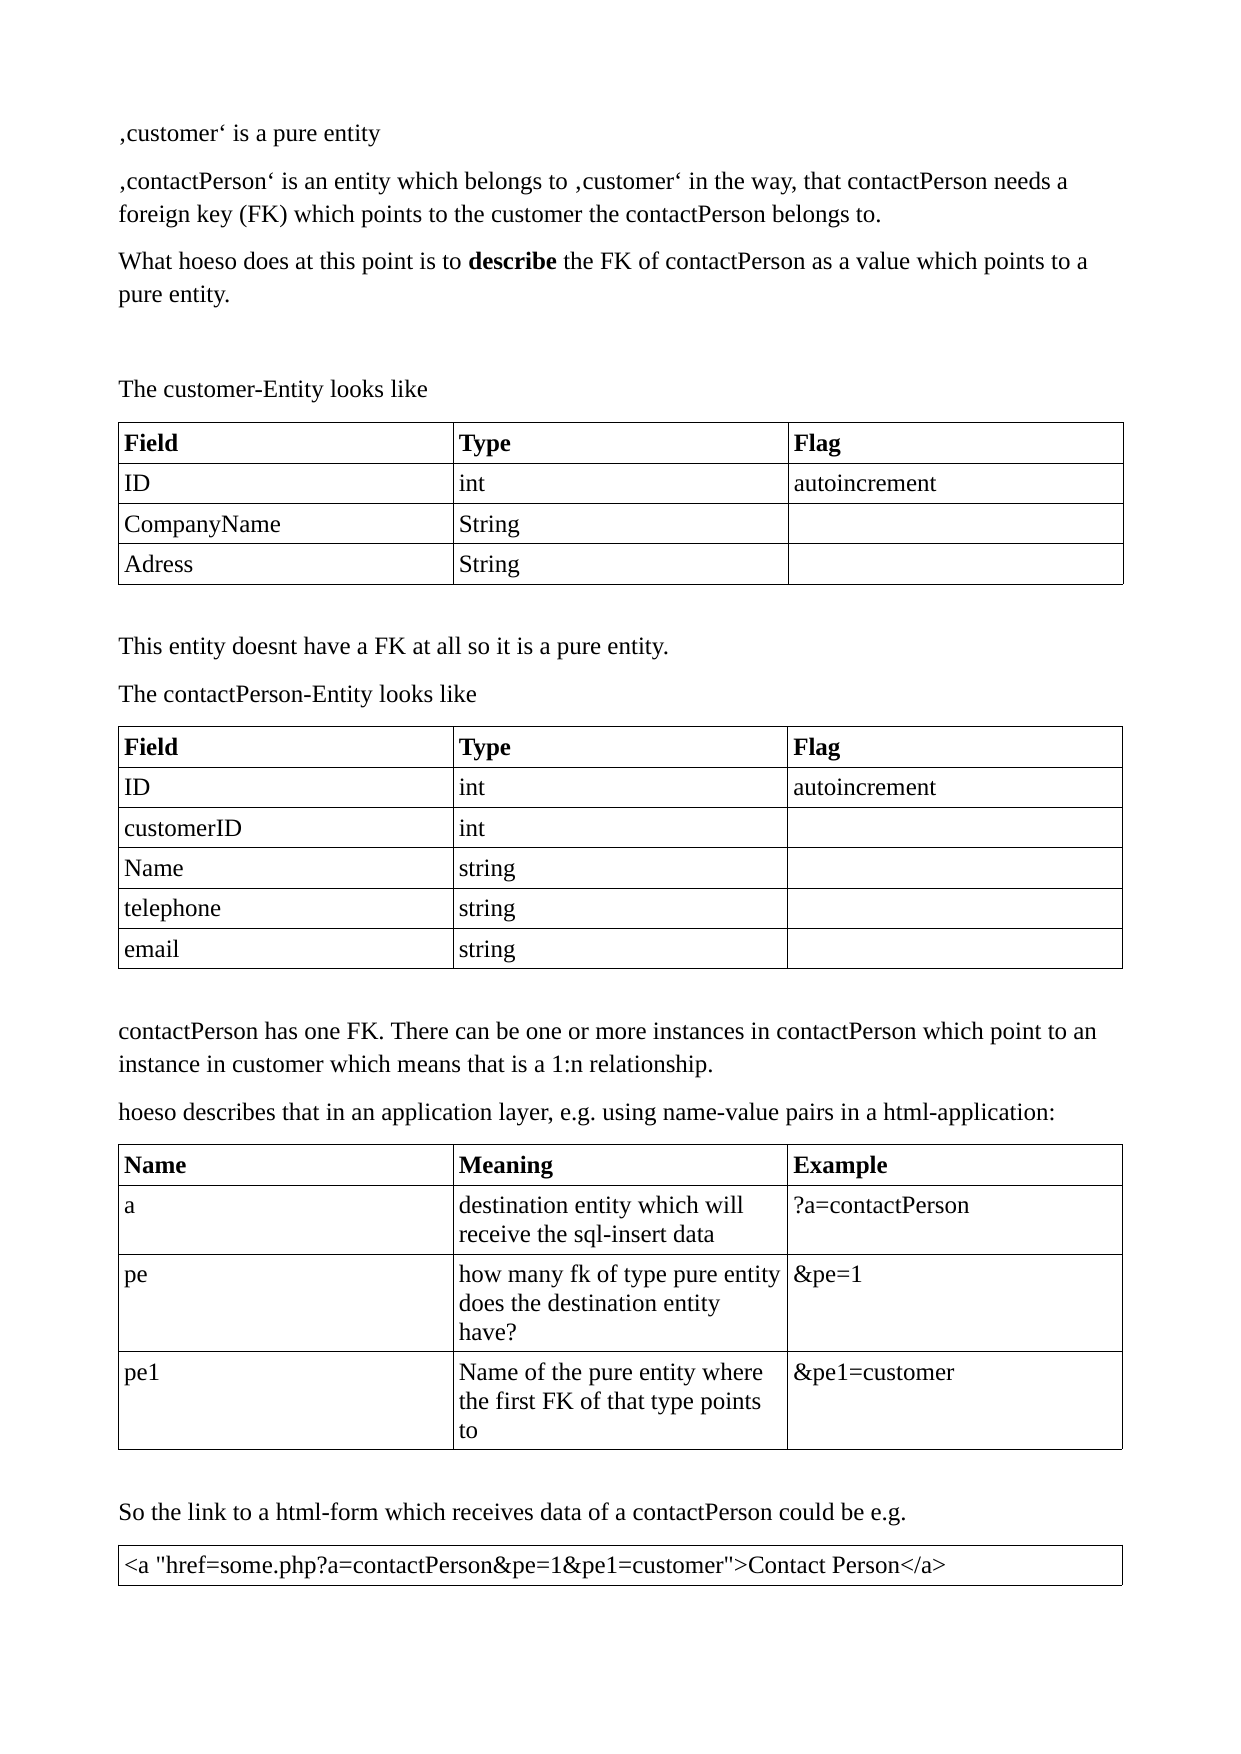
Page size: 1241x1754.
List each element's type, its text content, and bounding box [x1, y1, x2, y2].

table_cell int [454, 464, 788, 503]
table_cell ?a=contactPerson [788, 1186, 1122, 1253]
text contactPerson has one FK. There can be one or more instances in contactPerson which point to an instance in customer which means that is a 1:n relationship. [118, 1016, 1122, 1078]
table_cell [788, 929, 1122, 968]
table_cell [788, 808, 1122, 847]
table_cell int [454, 808, 787, 847]
table_cell String [454, 504, 788, 543]
table_header Example [788, 1145, 1122, 1184]
table_cell autoincrement [788, 768, 1122, 807]
table_cell [788, 848, 1122, 888]
table_cell telephone [119, 889, 453, 928]
table_cell int [454, 768, 787, 807]
table_cell a [119, 1186, 453, 1253]
table_cell &pe1=customer [788, 1352, 1122, 1449]
table_header Field [119, 727, 453, 767]
table_cell string [454, 929, 787, 968]
table_cell &pe=1 [788, 1255, 1122, 1351]
table_cell autoincrement [789, 464, 1123, 503]
text So the link to a html-form which receives data of a contactPerson could be e.g. [118, 1497, 1122, 1526]
table_cell Name of the pure entity where the first FK of that type points to [454, 1352, 787, 1449]
table_header Type [454, 423, 788, 462]
text ‚customer‘ is a pure entity [118, 118, 1122, 147]
text What hoeso does at this point is to describe the FK of contactPerson as a value which points to a pure entity. [118, 246, 1122, 308]
table_cell email [119, 929, 453, 968]
table_cell string [454, 889, 787, 928]
table_header Name [119, 1145, 453, 1184]
table_header Type [454, 727, 787, 767]
table_cell String [454, 544, 788, 583]
table_cell Name [119, 848, 453, 888]
table_cell pe1 [119, 1352, 453, 1449]
table_cell [789, 544, 1123, 583]
table_cell destination entity which will receive the sql-insert data [454, 1186, 787, 1253]
table_cell ID [119, 464, 453, 503]
table_cell [788, 889, 1122, 928]
table_header <a "href=some.php?a=contactPerson&pe=1&pe1=customer">Contact Person</a> [119, 1546, 1122, 1585]
text This entity doesnt have a FK at all so it is a pure entity. [118, 631, 1122, 660]
text hoeso describes that in an application layer, e.g. using name-value pairs in a html-application: [118, 1097, 1122, 1125]
table_cell how many fk of type pure entity does the destination entity have? [454, 1255, 787, 1351]
text The contactPerson-Entity looks like [118, 679, 1122, 707]
table_cell customerID [119, 808, 453, 847]
text ‚contactPerson‘ is an entity which belongs to ‚customer‘ in the way, that contactPerson needs a foreign key (FK) which points to the customer the contactPerson belongs to. [118, 166, 1122, 227]
table_header Flag [789, 423, 1123, 462]
table_header Meaning [454, 1145, 787, 1184]
table_cell ID [119, 768, 453, 807]
table_header Flag [788, 727, 1122, 767]
text The customer-Entity looks like [118, 374, 1122, 403]
table_header Field [119, 423, 453, 462]
table_cell string [454, 848, 787, 888]
table_cell [789, 504, 1123, 543]
table_cell Adress [119, 544, 453, 583]
table_cell CompanyName [119, 504, 453, 543]
table_cell pe [119, 1255, 453, 1351]
